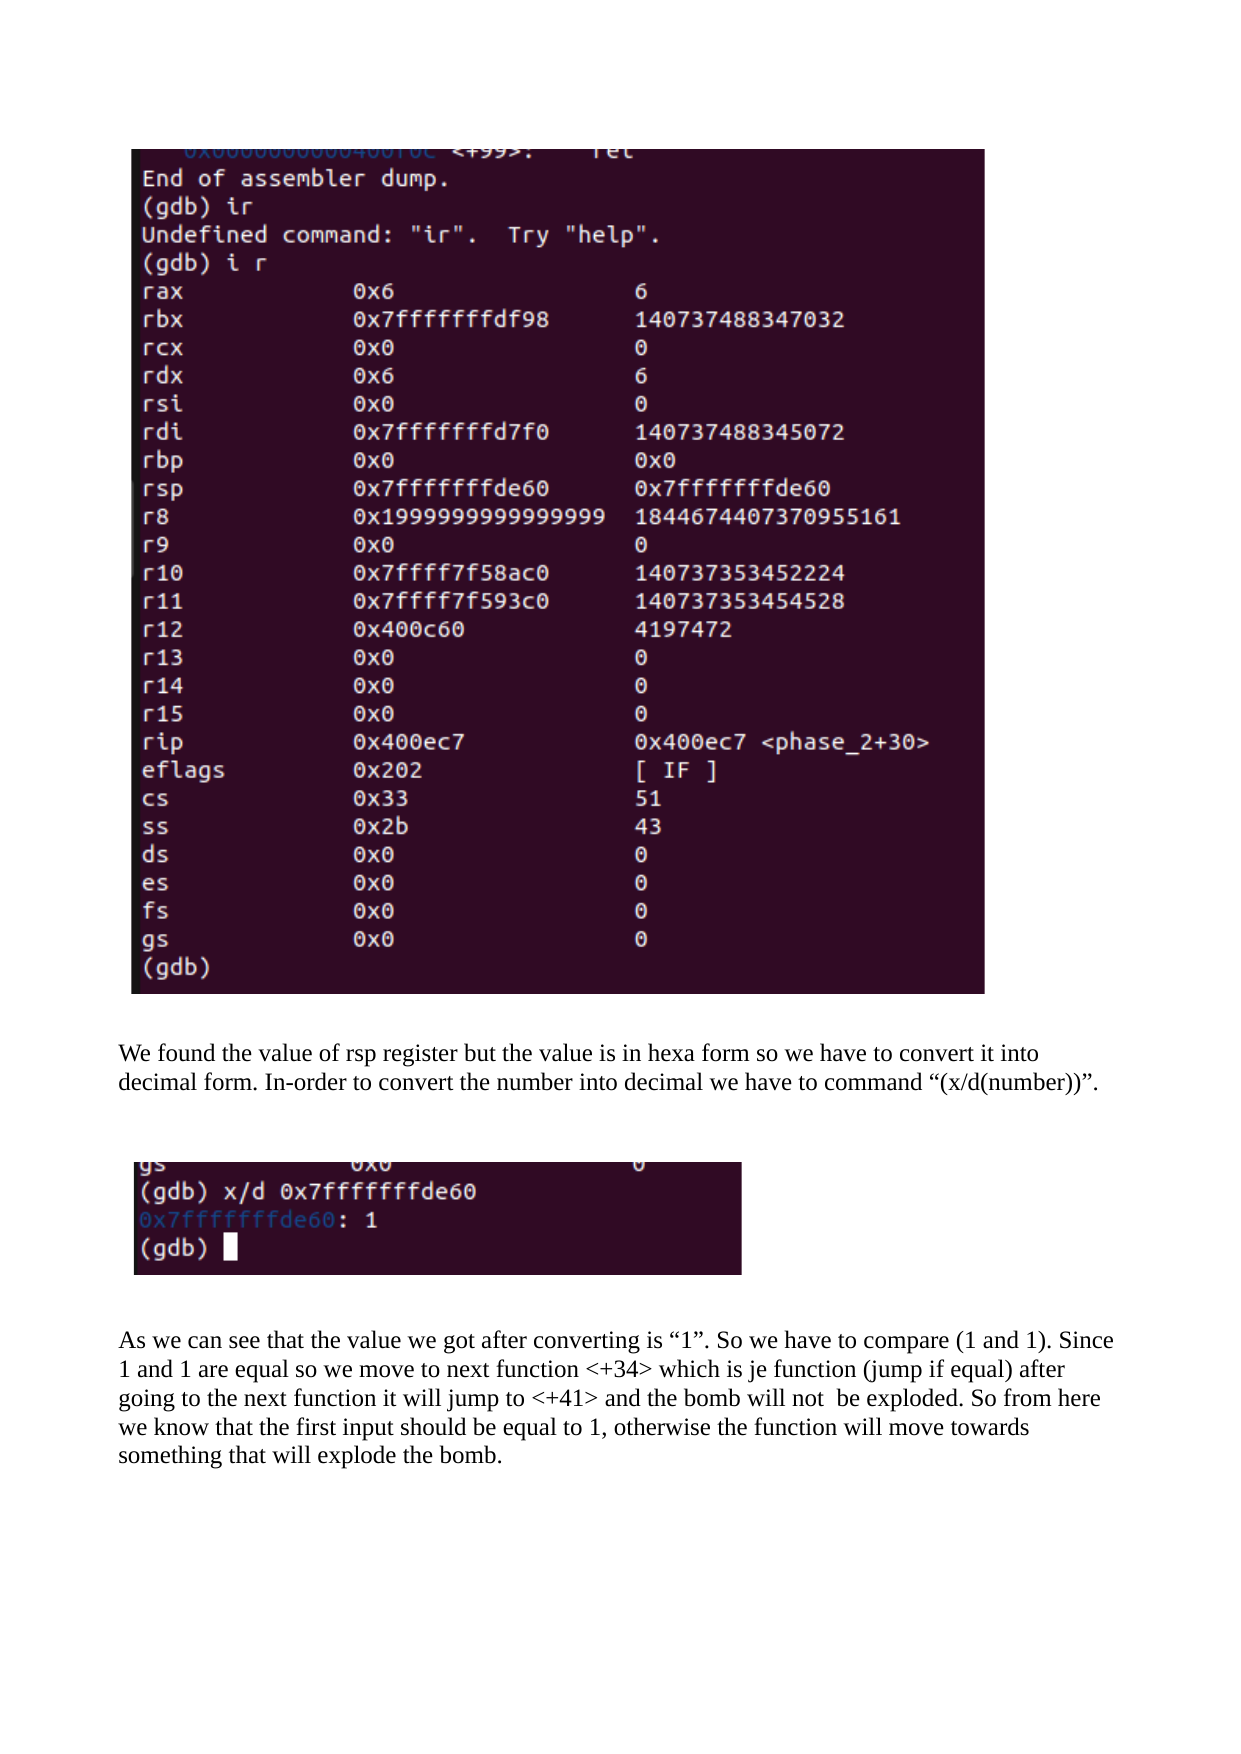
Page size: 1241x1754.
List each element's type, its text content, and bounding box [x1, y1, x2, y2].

picture [131, 149, 985, 994]
text We found the value of rsp register but the value is in hexa form so we have to convert it into decimal form. In-order to convert the number into decimal we have to command “(x/d(number))”. [118, 1038, 1122, 1096]
picture [133, 1162, 742, 1275]
text As we can see that the value we got after converting is “1”. So we have to compare (1 and 1). Since 1 and 1 are equal so we move to next function <+34> which is je function (jump if equal) after going to the next function it will jump to <+41> and the bomb will not be exploded. So from here we know that the first input should be equal to 1, otherwise the function will move towards something that will explode the bomb. [118, 1326, 1122, 1469]
